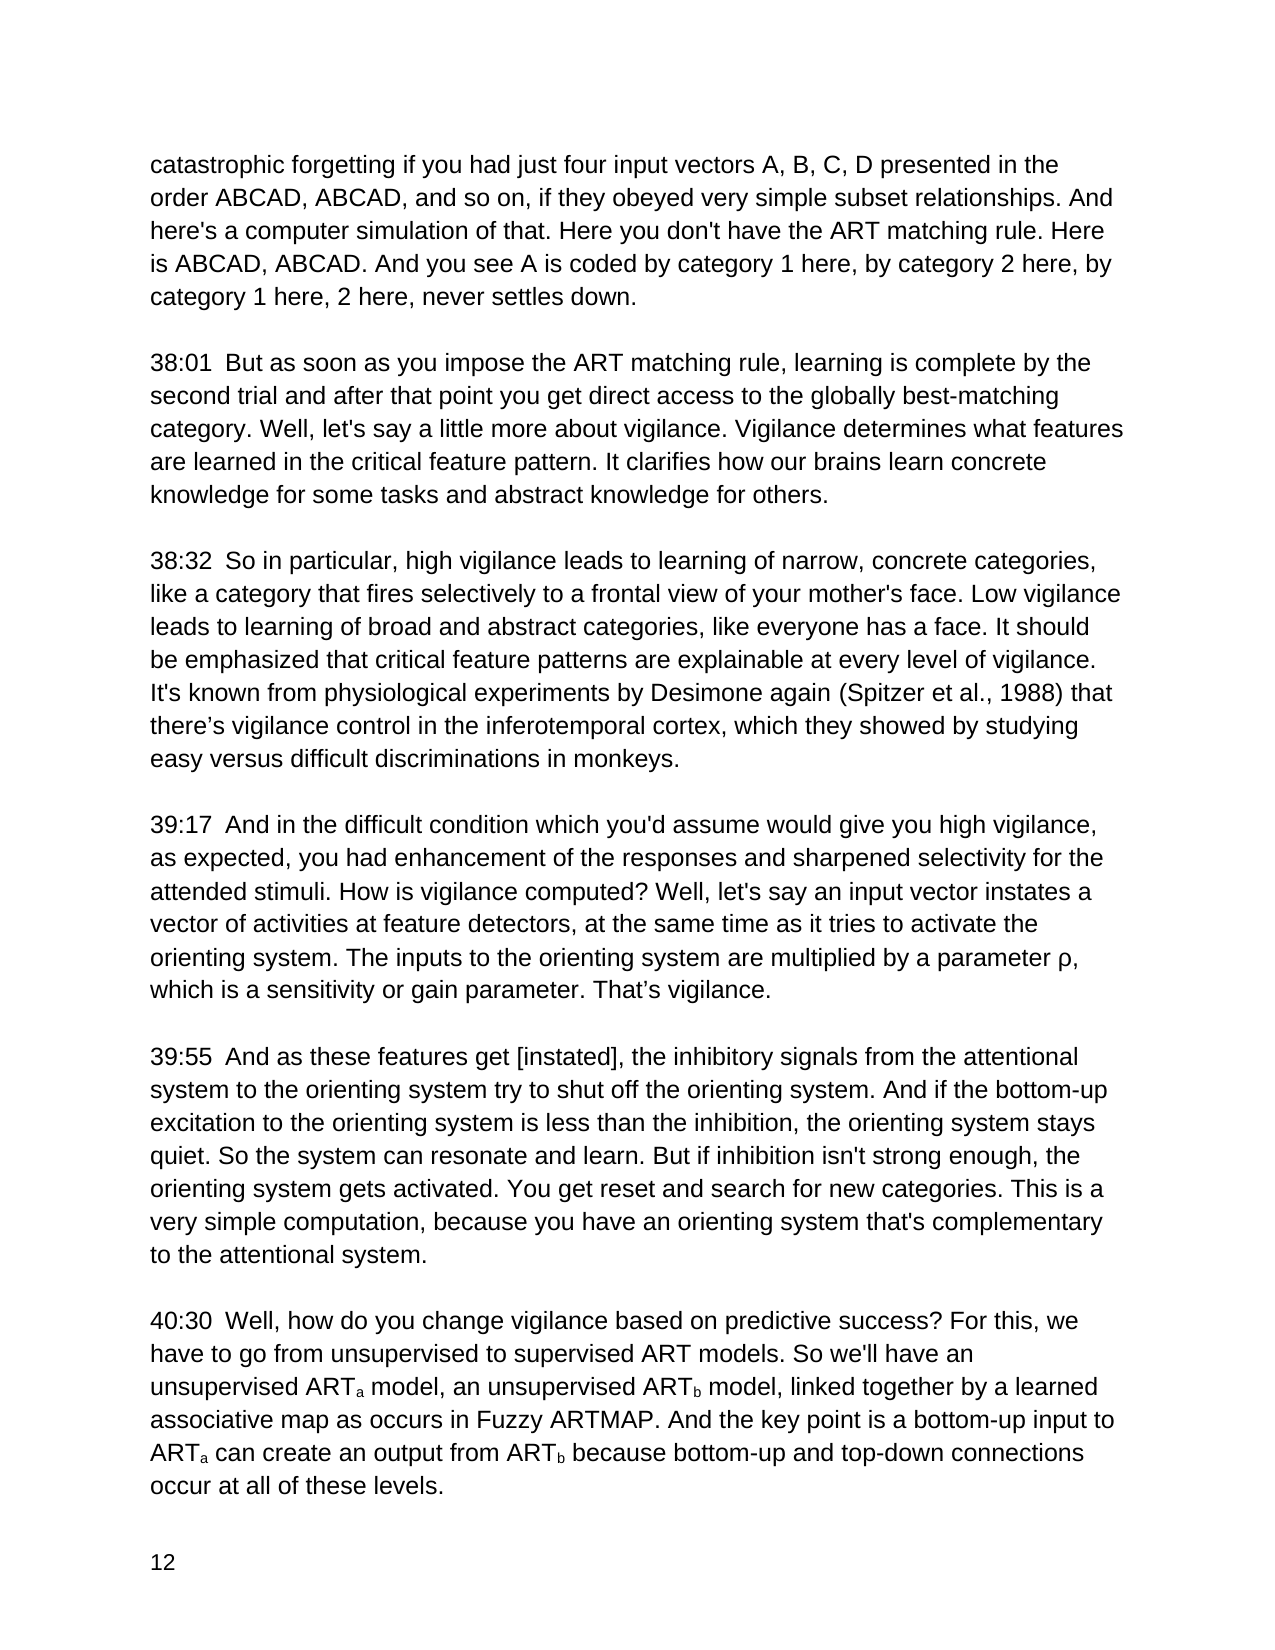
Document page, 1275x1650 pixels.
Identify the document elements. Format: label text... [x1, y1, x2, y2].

text 38:01 But as soon as you impose the ART matching rule, learning is complete by the second trial and after that point you get direct access to the globally best-matching category. Well, let's say a little more about vigilance. Vigilance determines what features are learned in the critical feature pattern. It clarifies how our brains learn concrete knowledge for some tasks and abstract knowledge for others. [150, 348, 1125, 509]
text 40:30 Well, how do you change vigilance based on predictive success? For this, we have to go from unsupervised to supervised ART models. So we'll have an unsupervised ARTa model, an unsupervised ARTb model, linked together by a learned associative map as occurs in Fuzzy ARTMAP. And the key point is a bottom-up input to ARTa can create an output from ARTb because bottom-up and top-down connections occur at all of these levels. [150, 1306, 1125, 1499]
text 39:55 And as these features get [instated], the inhibitory signals from the attentional system to the orienting system try to shut off the orienting system. And if the bottom-up excitation to the orienting system is less than the inhibition, the orienting system stays quiet. So the system can resonate and learn. But if inhibition isn't strong enough, the orienting system gets activated. You get reset and search for new categories. This is a very simple computation, because you have an orienting system that's complementary to the attentional system. [150, 1042, 1125, 1268]
text catastrophic forgetting if you had just four input vectors A, B, C, D presented in the order ABCAD, ABCAD, and so on, if they obeyed very simple subset relationships. And here's a computer simulation of that. Here you don't have the ART matching rule. Here is ABCAD, ABCAD. And you see A is coded by category 1 here, by category 2 here, by category 1 here, 2 here, never settles down. [150, 150, 1125, 311]
text 38:32 So in particular, high vigilance leads to learning of narrow, concrete categories, like a category that fires selectively to a frontal view of your mother's face. Low vigilance leads to learning of broad and abstract categories, like everyone has a face. It should be emphasized that critical feature patterns are explainable at every level of vigilance. It's known from physiological experiments by Desimone again (Spitzer et al., 1988) that there’s vigilance control in the inferotemporal cortex, which they showed by studying easy versus difficult discriminations in monkeys. [150, 546, 1125, 773]
text 39:17 And in the difficult condition which you'd assume would give you high vigilance, as expected, you had enhancement of the responses and sharpened selectivity for the attended stimuli. How is vigilance computed? Well, let's say an input vector instates a vector of activities at feature detectors, at the same time as it tries to activate the orienting system. The inputs to the orienting system are multiplied by a parameter ρ, which is a sensitivity or gain parameter. That’s vigilance. [150, 810, 1125, 1004]
